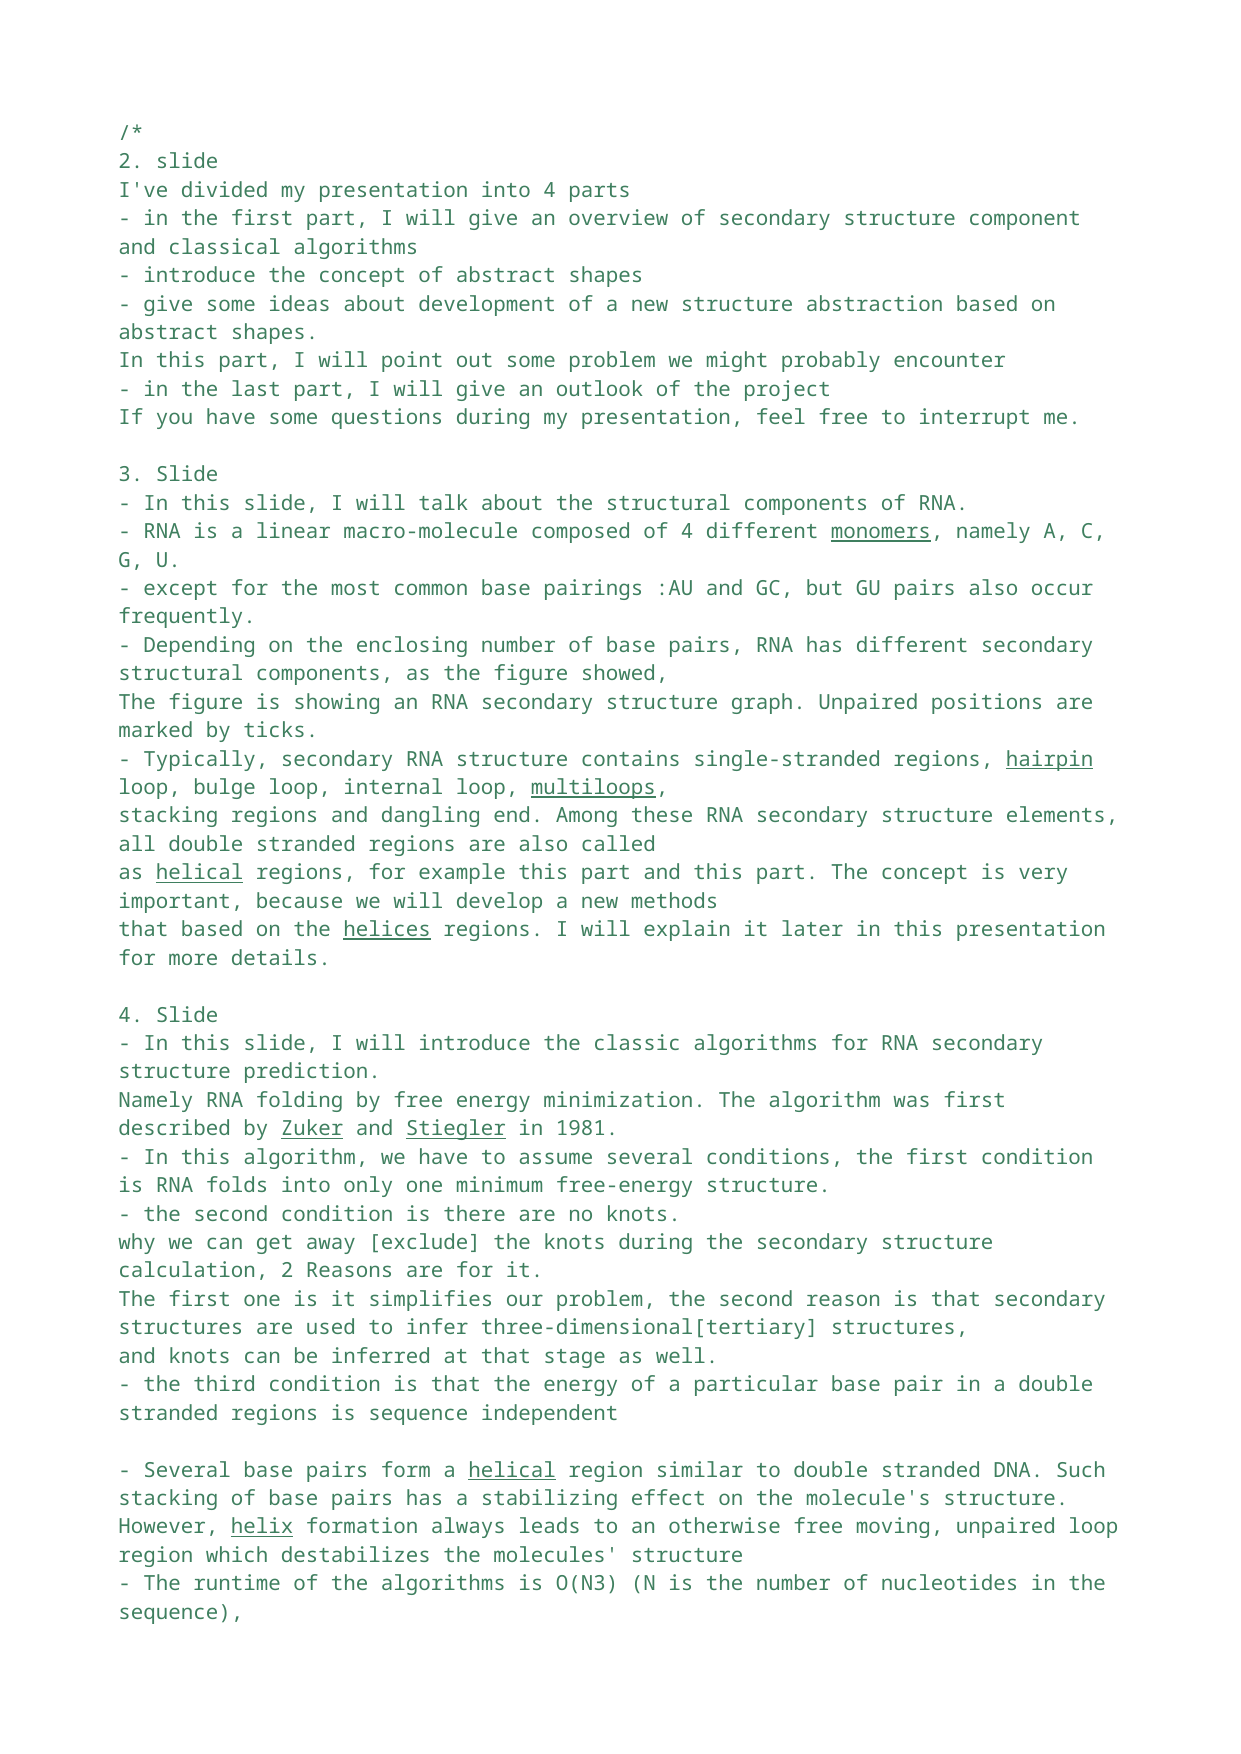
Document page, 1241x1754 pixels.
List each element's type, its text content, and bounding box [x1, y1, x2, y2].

text - the second condition is there are no knots. [118, 1199, 1122, 1227]
text - Several base pairs form a helical region similar to double stranded DNA. Such stacking of base pairs has a stabilizing effect on the molecule's structure. [118, 1455, 1122, 1512]
text The first one is it simplifies our problem, the second reason is that secondary structures are used to infer three-dimensional[tertiary] structures, [118, 1284, 1122, 1341]
text - RNA is a linear macro-molecule composed of 4 different monomers, namely A, C, G, U. [118, 516, 1122, 573]
text 3. Slide [118, 459, 1122, 488]
text - except for the most common base pairings :AU and GC, but GU pairs also occur frequently. [118, 573, 1122, 630]
text If you have some questions during my presentation, feel free to interrupt me. [118, 402, 1122, 431]
text In this part, I will point out some problem we might probably encounter [118, 346, 1122, 374]
text 2. slide [118, 147, 1122, 175]
text why we can get away [exclude] the knots during the secondary structure calculation, 2 Reasons are for it. [118, 1227, 1122, 1284]
text as helical regions, for example this part and this part. The concept is very important, because we will develop a new methods [118, 857, 1122, 914]
text that based on the helices regions. I will explain it later in this presentation for more details. [118, 914, 1122, 971]
text - in the last part, I will give an outlook of the project [118, 374, 1122, 402]
text Namely RNA folding by free energy minimization. The algorithm was first described by Zuker and Stiegler in 1981. [118, 1085, 1122, 1142]
text - Typically, secondary RNA structure contains single-stranded regions, hairpin loop, bulge loop, internal loop, multiloops, [118, 744, 1122, 801]
text However, helix formation always leads to an otherwise free moving, unpaired loop region which destabilizes the molecules' structure [118, 1512, 1122, 1568]
text - introduce the concept of abstract shapes [118, 260, 1122, 289]
text - In this slide, I will introduce the classic algorithms for RNA secondary structure prediction. [118, 1028, 1122, 1085]
text and knots can be inferred at that stage as well. [118, 1341, 1122, 1369]
text - Depending on the enclosing number of base pairs, RNA has different secondary structural components, as the figure showed, [118, 630, 1122, 687]
text /* [118, 118, 1122, 147]
text - The runtime of the algorithms is O(N3) (N is the number of nucleotides in the sequence), [118, 1568, 1122, 1625]
text - give some ideas about development of a new structure abstraction based on abstract shapes. [118, 289, 1122, 346]
text - In this slide, I will talk about the structural components of RNA. [118, 488, 1122, 516]
text - in the first part, I will give an overview of secondary structure component and classical algorithms [118, 203, 1122, 260]
text I've divided my presentation into 4 parts [118, 175, 1122, 203]
text - In this algorithm, we have to assume several conditions, the first condition is RNA folds into only one minimum free-energy structure. [118, 1142, 1122, 1199]
text 4. Slide [118, 1000, 1122, 1028]
text stacking regions and dangling end. Among these RNA secondary structure elements, all double stranded regions are also called [118, 801, 1122, 857]
text - the third condition is that the energy of a particular base pair in a double stranded regions is sequence independent [118, 1369, 1122, 1426]
text The figure is showing an RNA secondary structure graph. Unpaired positions are marked by ticks. [118, 687, 1122, 744]
